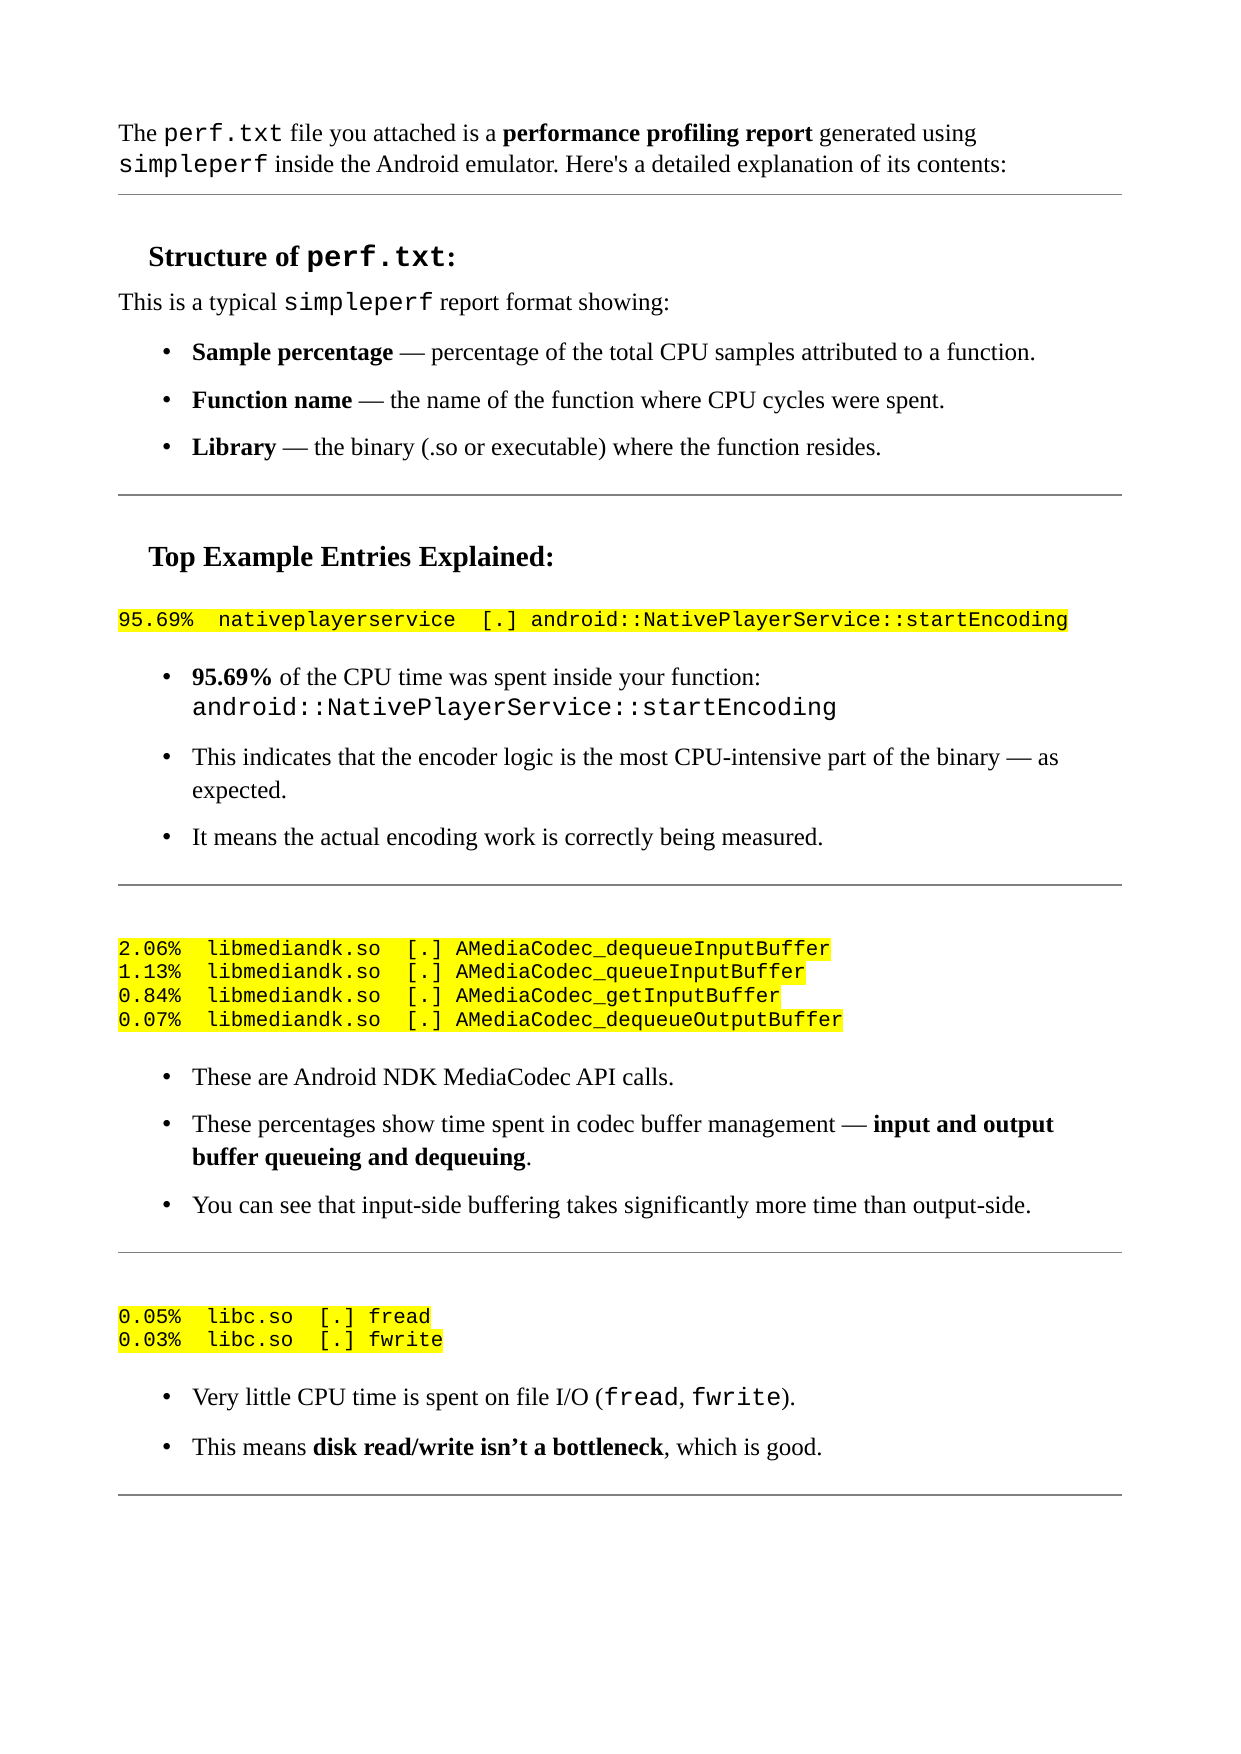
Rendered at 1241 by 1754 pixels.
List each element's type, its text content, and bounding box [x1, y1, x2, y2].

text 0.84% libmediandk.so [.] AMediaCodec_getInputBuffer [118, 985, 1122, 1009]
list Sample percentage — percentage of the total CPU samples attributed to a function. [162, 337, 1122, 366]
text 1.13% libmediandk.so [.] AMediaCodec_queueInputBuffer [118, 961, 1122, 985]
subtitle 🔸 Top Example Entries Explained: [118, 539, 1122, 572]
list These percentages show time spent in codec buffer management — input and output buffer queueing and dequeuing. [162, 1109, 1122, 1171]
list Very little CPU time is spent on file I/O (fread, fwrite). [162, 1382, 1122, 1413]
list Library — the binary (.so or executable) where the function resides. [162, 432, 1122, 461]
text The perf.txt file you attached is a performance profiling report generated using simpleperf inside the Android emulator. Here's a detailed explanation of its contents: [118, 118, 1122, 180]
list Function name — the name of the function where CPU cycles were spent. [162, 385, 1122, 413]
text 0.05% libc.so [.] fread [118, 1306, 1122, 1329]
list It means the actual encoding work is correctly being measured. [162, 822, 1122, 851]
list 95.69% of the CPU time was spent inside your function: android::NativePlayerService::startEncoding [162, 662, 1122, 723]
text 0.03% libc.so [.] fwrite [118, 1329, 1122, 1353]
list These are Android NDK MediaCodec API calls. [162, 1062, 1122, 1091]
text 0.07% libmediandk.so [.] AMediaCodec_dequeueOutputBuffer [118, 1009, 1122, 1032]
text This is a typical simpleperf report format showing: [118, 287, 1122, 318]
subtitle 🔹 Structure of perf.txt: [118, 239, 1122, 275]
list You can see that input-side buffering takes significantly more time than output-side. [162, 1190, 1122, 1219]
text 2.06% libmediandk.so [.] AMediaCodec_dequeueInputBuffer [118, 938, 1122, 961]
text 95.69% nativeplayerservice [.] android::NativePlayerService::startEncoding [118, 608, 1122, 632]
list This indicates that the encoder logic is the most CPU-intensive part of the binary — as expected. [162, 742, 1122, 803]
list This means disk read/write isn’t a bottleneck, which is good. [162, 1432, 1122, 1461]
